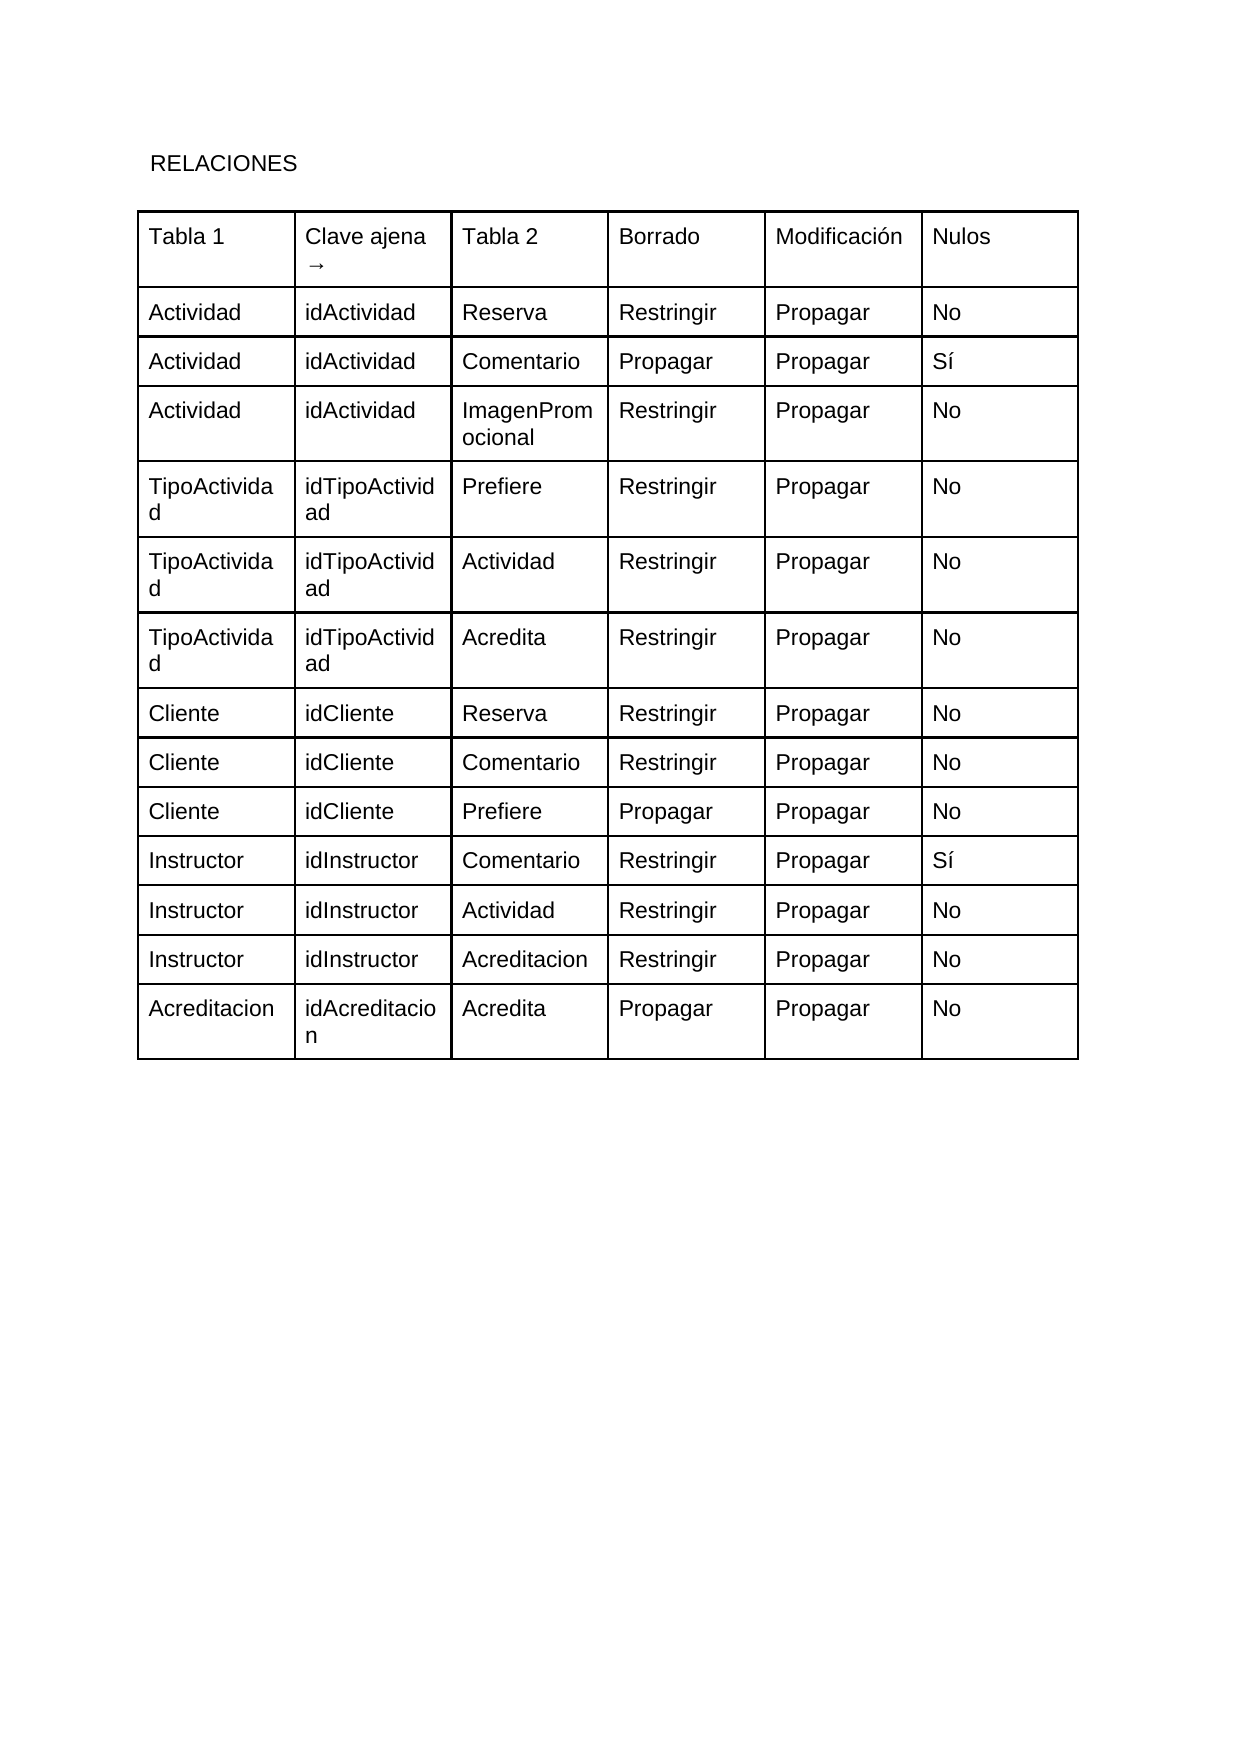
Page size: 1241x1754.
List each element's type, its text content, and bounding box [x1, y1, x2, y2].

table_cell No [923, 462, 1077, 536]
table_cell idCliente [296, 739, 450, 786]
table_cell ImagenPromocional [453, 387, 607, 460]
table_cell No [923, 739, 1077, 786]
text RELACIONES [150, 150, 1090, 176]
table_cell No [923, 288, 1077, 335]
table_cell idInstructor [296, 886, 450, 933]
table_cell Cliente [139, 739, 294, 786]
table_cell idActividad [296, 387, 450, 460]
table_cell Prefiere [453, 788, 607, 835]
table_header Borrado [609, 213, 764, 286]
table_cell Propagar [766, 837, 921, 884]
table_cell idActividad [296, 338, 450, 384]
table_cell Comentario [453, 338, 607, 384]
table_cell Propagar [766, 689, 921, 736]
table_cell No [923, 985, 1077, 1058]
table_cell No [923, 936, 1077, 983]
table_cell Propagar [766, 338, 921, 384]
table_cell Instructor [139, 936, 294, 983]
table_header Tabla 1 [139, 213, 294, 286]
table_cell Instructor [139, 886, 294, 933]
table_cell idInstructor [296, 837, 450, 884]
table_cell idTipoActividad [296, 538, 450, 611]
table_cell idActividad [296, 288, 450, 335]
table_cell Reserva [453, 288, 607, 335]
table_cell No [923, 538, 1077, 611]
table_cell No [923, 387, 1077, 460]
table_cell Instructor [139, 837, 294, 884]
table_cell Restringir [609, 739, 764, 786]
table_cell Propagar [766, 886, 921, 933]
table_cell Restringir [609, 462, 764, 536]
table_cell idCliente [296, 788, 450, 835]
table_cell idTipoActividad [296, 614, 450, 687]
table_header Modificación [766, 213, 921, 286]
table_cell idCliente [296, 689, 450, 736]
table_cell TipoActividad [139, 538, 294, 611]
table_cell Reserva [453, 689, 607, 736]
table_cell Propagar [766, 739, 921, 786]
table_cell idTipoActividad [296, 462, 450, 536]
table_cell Comentario [453, 739, 607, 786]
table_cell Propagar [766, 614, 921, 687]
table_cell Actividad [139, 338, 294, 384]
table_cell Actividad [139, 387, 294, 460]
table_cell Sí [923, 837, 1077, 884]
table_cell Propagar [766, 538, 921, 611]
table_cell Acreditacion [139, 985, 294, 1058]
table_cell Restringir [609, 538, 764, 611]
table_cell Prefiere [453, 462, 607, 536]
table_cell Restringir [609, 837, 764, 884]
table_cell No [923, 886, 1077, 933]
table_cell Restringir [609, 614, 764, 687]
table_cell Propagar [766, 788, 921, 835]
table_cell Propagar [766, 936, 921, 983]
table_cell Actividad [453, 886, 607, 933]
table_cell No [923, 788, 1077, 835]
table_header Clave ajena → [296, 213, 450, 286]
table_cell Propagar [766, 985, 921, 1058]
table_cell Restringir [609, 689, 764, 736]
table_cell Propagar [609, 338, 764, 384]
table_cell Cliente [139, 788, 294, 835]
table_cell Propagar [609, 985, 764, 1058]
table_cell Restringir [609, 936, 764, 983]
table_cell Acreditacion [453, 936, 607, 983]
table_cell Acredita [453, 614, 607, 687]
table_cell Actividad [453, 538, 607, 611]
table_cell No [923, 689, 1077, 736]
table_cell Comentario [453, 837, 607, 884]
table_cell Propagar [766, 288, 921, 335]
table_cell Propagar [766, 387, 921, 460]
table_cell Acredita [453, 985, 607, 1058]
table_cell Cliente [139, 689, 294, 736]
table_header Nulos [923, 213, 1077, 286]
table_cell idAcreditacion [296, 985, 450, 1058]
table_cell Propagar [766, 462, 921, 536]
table_cell Propagar [609, 788, 764, 835]
table_cell Actividad [139, 288, 294, 335]
table_cell TipoActividad [139, 614, 294, 687]
table_cell TipoActividad [139, 462, 294, 536]
table_cell Restringir [609, 288, 764, 335]
table_cell No [923, 614, 1077, 687]
table_cell Restringir [609, 886, 764, 933]
table_cell idInstructor [296, 936, 450, 983]
table_header Tabla 2 [453, 213, 607, 286]
table_cell Sí [923, 338, 1077, 384]
table_cell Restringir [609, 387, 764, 460]
